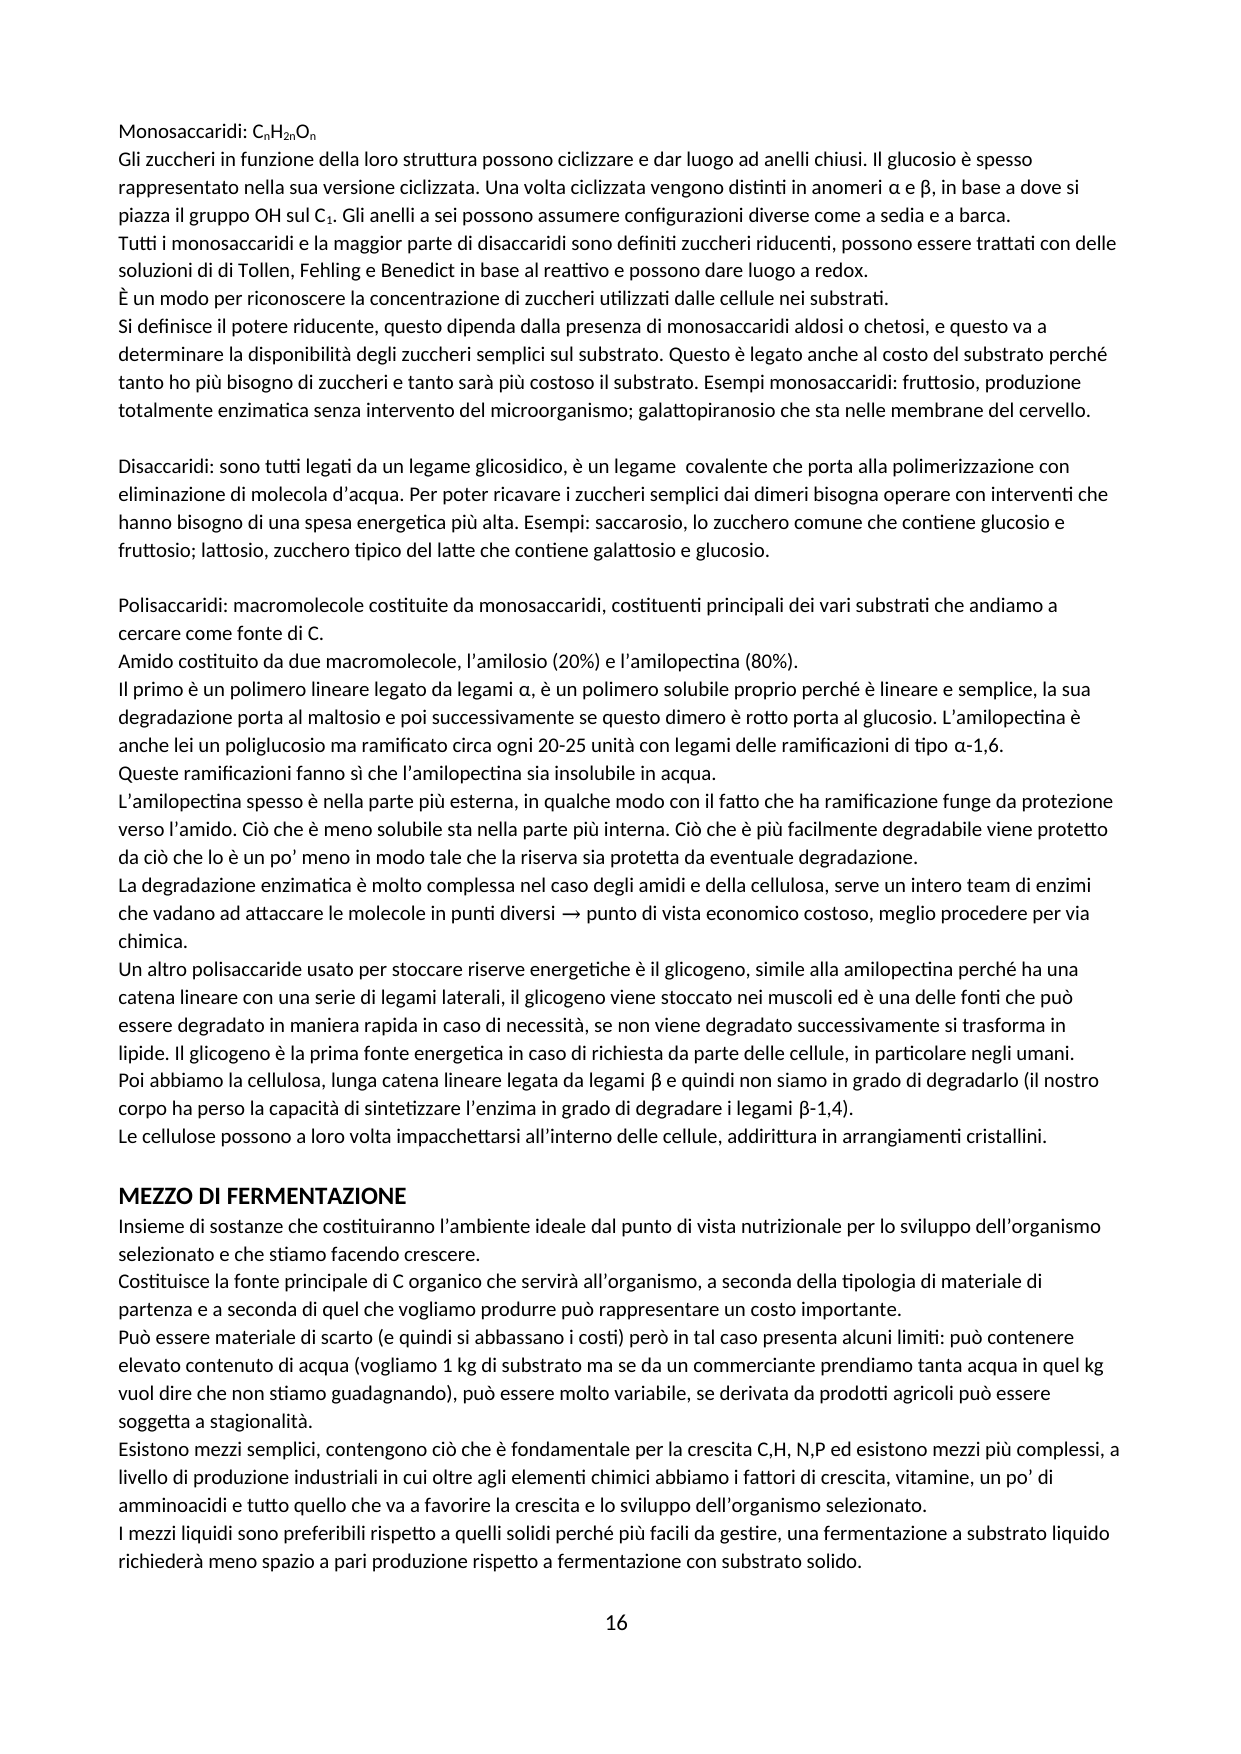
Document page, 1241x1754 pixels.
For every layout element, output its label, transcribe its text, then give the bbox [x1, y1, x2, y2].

text Monosaccaridi: CnH2nOn Gli zuccheri in funzione della loro struttura possono ciclizzare e dar luogo ad anelli chiusi. Il glucosio è spesso rappresentato nella sua versione ciclizzata. Una volta ciclizzata vengono distinti in anomeri α e β, in base a dove si piazza il gruppo OH sul C1. Gli anelli a sei possono assumere configurazioni diverse come a sedia e a barca. Tutti i monosaccaridi e la maggior parte di disaccaridi sono definiti zuccheri riducenti, possono essere trattati con delle soluzioni di di Tollen, Fehling e Benedict in base al reattivo e possono dare luogo a redox. È un modo per riconoscere la concentrazione di zuccheri utilizzati dalle cellule nei substrati. Si definisce il potere riducente, questo dipenda dalla presenza di monosaccaridi aldosi o chetosi, e questo va a determinare la disponibilità degli zuccheri semplici sul substrato. Questo è legato anche al costo del substrato perché tanto ho più bisogno di zuccheri e tanto sarà più costoso il substrato. Esempi monosaccaridi: fruttosio, produzione totalmente enzimatica senza intervento del microorganismo; galattopiranosio che sta nelle membrane del cervello. Disaccaridi: sono tutti legati da un legame glicosidico, è un legame covalente che porta alla polimerizzazione con eliminazione di molecola d’acqua. Per poter ricavare i zuccheri semplici dai dimeri bisogna operare con interventi che hanno bisogno di una spesa energetica più alta. Esempi: saccarosio, lo zucchero comune che contiene glucosio e fruttosio; lattosio, zucchero tipico del latte che contiene galattosio e glucosio. Polisaccaridi: macromolecole costituite da monosaccaridi, costituenti principali dei vari substrati che andiamo a cercare come fonte di C. Amido costituito da due macromolecole, l’amilosio (20%) e l’amilopectina (80%). Il primo è un polimero lineare legato da legami α, è un polimero solubile proprio perché è lineare e semplice, la sua degradazione porta al maltosio e poi successivamente se questo dimero è rotto porta al glucosio. L’amilopectina è anche lei un poliglucosio ma ramificato circa ogni 20-25 unità con legami delle ramificazioni di tipo α-1,6. Queste ramificazioni fanno sì che l’amilopectina sia insolubile in acqua. L’amilopectina spesso è nella parte più esterna, in qualche modo con il fatto che ha ramificazione funge da protezione verso l’amido. Ciò che è meno solubile sta nella parte più interna. Ciò che è più facilmente degradabile viene protetto da ciò che lo è un po’ meno in modo tale che la riserva sia protetta da eventuale degradazione. La degradazione enzimatica è molto complessa nel caso degli amidi e della cellulosa, serve un intero team di enzimi che vadano ad attaccare le molecole in punti diversi → punto di vista economico costoso, meglio procedere per via chimica. Un altro polisaccaride usato per stoccare riserve energetiche è il glicogeno, simile alla amilopectina perché ha una catena lineare con una serie di legami laterali, il glicogeno viene stoccato nei muscoli ed è una delle fonti che può essere degradato in maniera rapida in caso di necessità, se non viene degradato successivamente si trasforma in lipide. Il glicogeno è la prima fonte energetica in caso di richiesta da parte delle cellule, in particolare negli umani. Poi abbiamo la cellulosa, lunga catena lineare legata da legami β e quindi non siamo in grado di degradarlo (il nostro corpo ha perso la capacità di sintetizzare l’enzima in grado di degradare i legami β-1,4). Le cellulose possono a loro volta impacchettarsi all’interno delle cellule, addirittura in arrangiamenti cristallini. MEZZO DI FERMENTAZIONE Insieme di sostanze che costituiranno l’ambiente ideale dal punto di vista nutrizionale per lo sviluppo dell’organismo selezionato e che stiamo facendo crescere. Costituisce la fonte principale di C organico che servirà all’organismo, a seconda della tipologia di materiale di partenza e a seconda di quel che vogliamo produrre può rappresentare un costo importante. Può essere materiale di scarto (e quindi si abbassano i costi) però in tal caso presenta alcuni limiti: può contenere elevato contenuto di acqua (vogliamo 1 kg di substrato ma se da un commerciante prendiamo tanta acqua in quel kg vuol dire che non stiamo guadagnando), può essere molto variabile, se derivata da prodotti agricoli può essere soggetta a stagionalità. Esistono mezzi semplici, contengono ciò che è fondamentale per la crescita C,H, N,P ed esistono mezzi più complessi, a livello di produzione industriali in cui oltre agli elementi chimici abbiamo i fattori di crescita, vitamine, un po’ di amminoacidi e tutto quello che va a favorire la crescita e lo sviluppo dell’organismo selezionato. I mezzi liquidi sono preferibili rispetto a quelli solidi perché più facili da gestire, una fermentazione a substrato liquido richiederà meno spazio a pari produzione rispetto a fermentazione con substrato solido. [118, 118, 1122, 1573]
